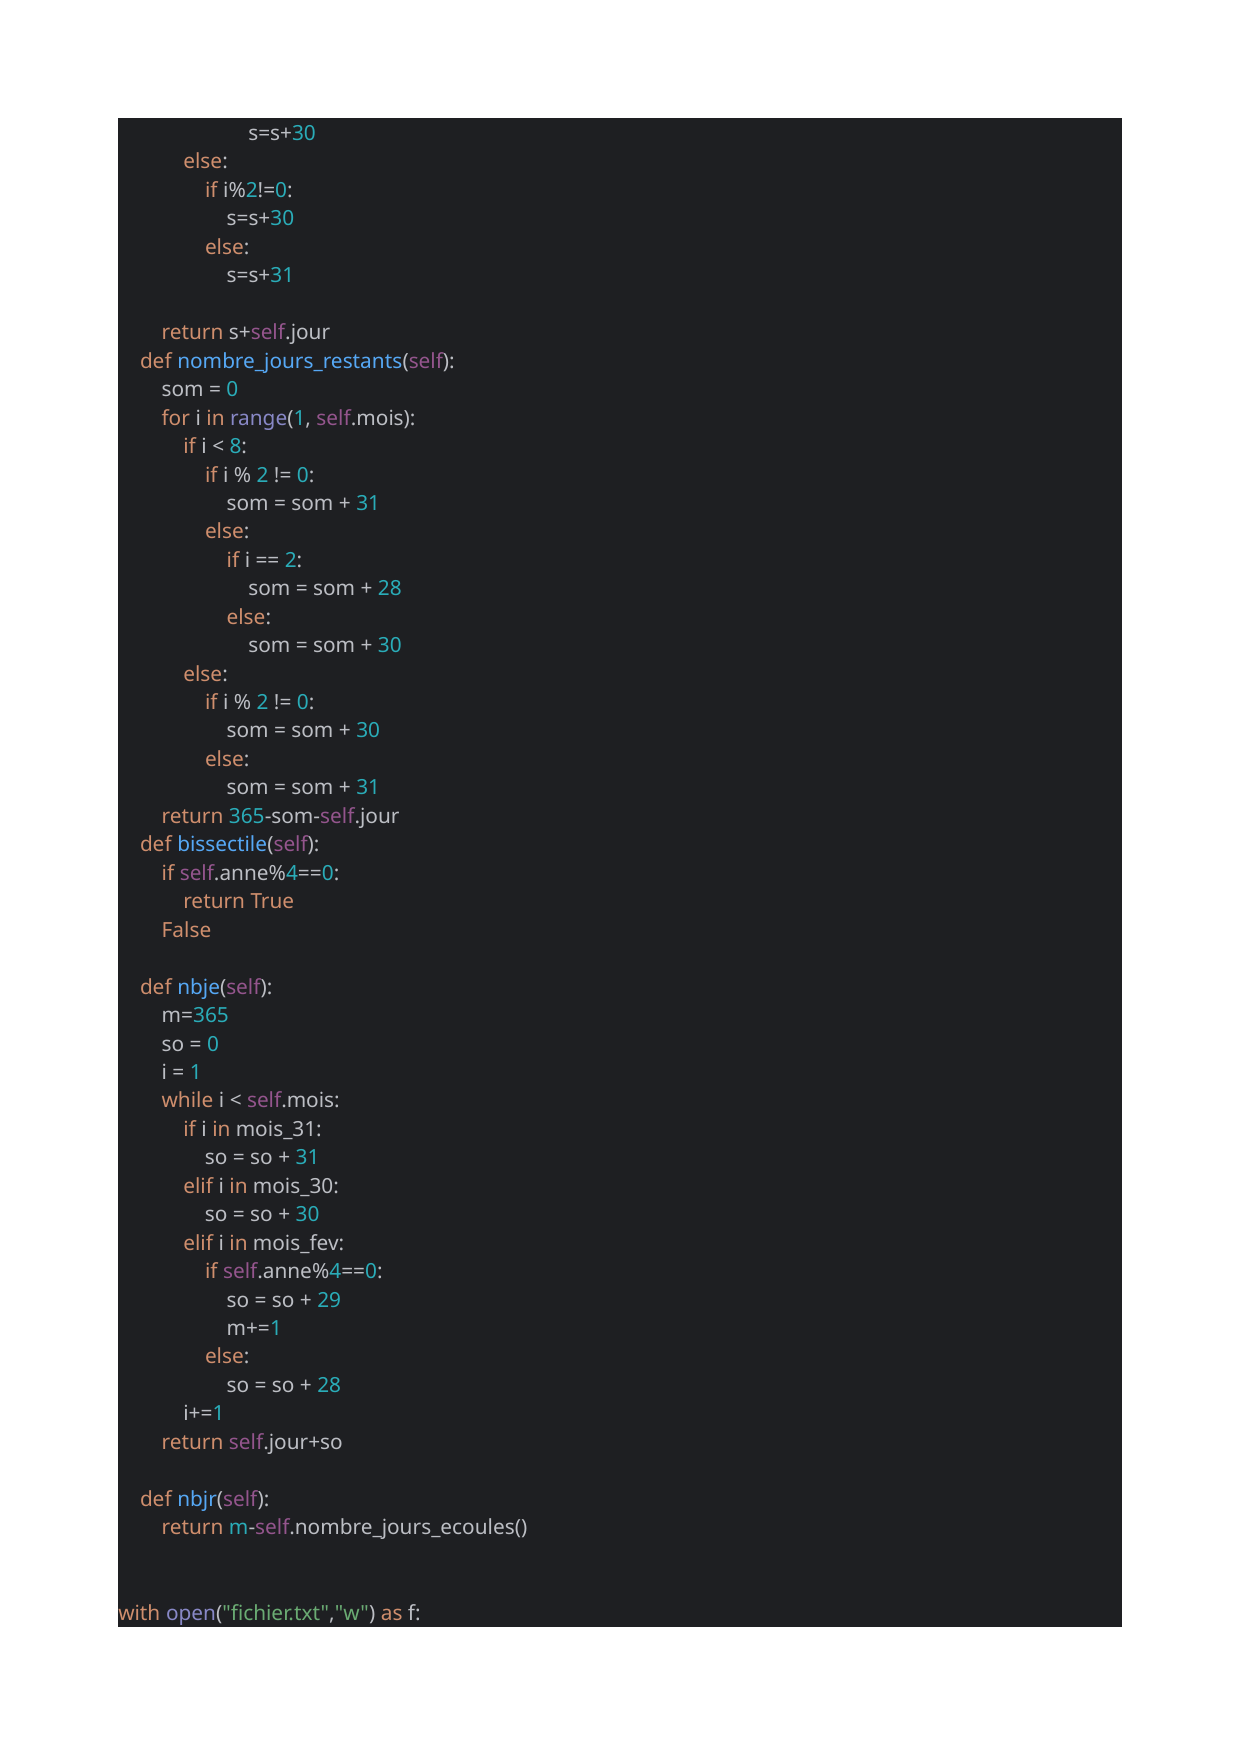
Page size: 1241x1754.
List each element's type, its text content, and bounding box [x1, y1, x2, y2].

text s=s+30 else: if i%2!=0: s=s+30 else: s=s+31 return s+self.jour def nombre_jours_restants(self): som = 0 for i in range(1, self.mois): if i < 8: if i % 2 != 0: som = som + 31 else: if i == 2: som = som + 28 else: som = som + 30 else: if i % 2 != 0: som = som + 30 else: som = som + 31 return 365-som-self.jour def bissectile(self): if self.anne%4==0: return True False def nbje(self): m=365 so = 0 i = 1 while i < self.mois: if i in mois_31: so = so + 31 elif i in mois_30: so = so + 30 elif i in mois_fev: if self.anne%4==0: so = so + 29 m+=1 else: so = so + 28 i+=1 return self.jour+so def nbjr(self): return m-self.nombre_jours_ecoules() with open("fichier.txt","w") as f: [118, 118, 1122, 1627]
